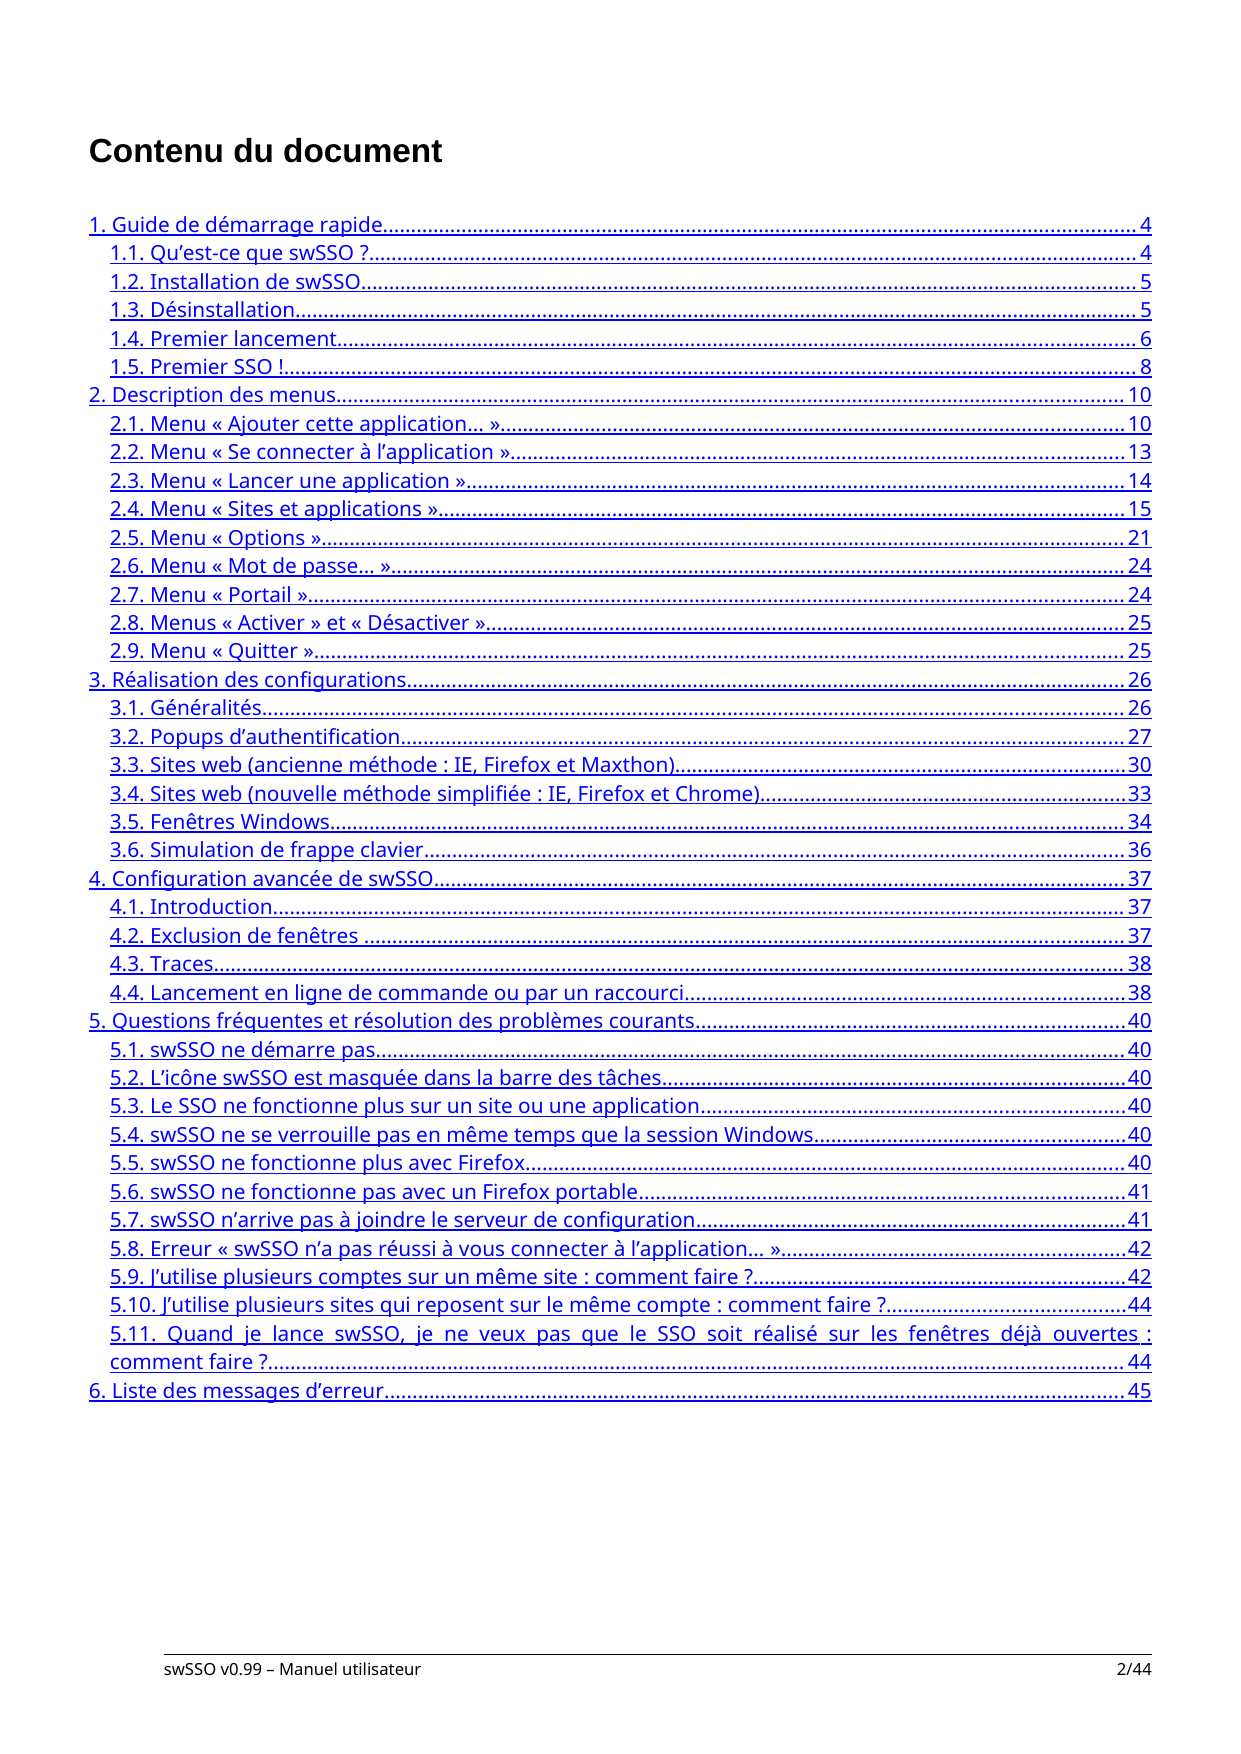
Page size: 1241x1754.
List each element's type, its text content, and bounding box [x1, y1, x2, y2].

text 2.9. Menu « Quitter » 25 [109, 637, 1152, 661]
text 3.5. Fenêtres Windows 34 [109, 807, 1152, 831]
text 2. Description des menus 10 [89, 381, 1152, 405]
text 5.4. swSSO ne se verrouille pas en même temps que la session Windows 40 [109, 1120, 1152, 1144]
text 5.2. L’icône swSSO est masquée dans la barre des tâches 40 [109, 1063, 1152, 1087]
text 2.8. Menus « Activer » et « Désactiver » 25 [109, 608, 1152, 632]
text 1.4. Premier lancement 6 [109, 324, 1152, 348]
text 4.3. Traces 38 [109, 949, 1152, 973]
text 3.4. Sites web (nouvelle méthode simplifiée : IE, Firefox et Chrome) 33 [109, 779, 1152, 803]
text 4.2. Exclusion de fenêtres 37 [109, 921, 1152, 945]
text 1. Guide de démarrage rapide 4 [89, 210, 1152, 234]
text 6. Liste des messages d’erreur 45 [89, 1376, 1152, 1400]
text 2.7. Menu « Portail » 24 [109, 580, 1152, 604]
text [109, 832, 1152, 836]
text [109, 775, 1152, 779]
text 4.1. Introduction 37 [109, 892, 1152, 917]
text [109, 377, 1152, 381]
text 4. Configuration avancée de swSSO 37 [89, 864, 1152, 888]
text 1.1. Qu’est-ce que swSSO ? 4 [109, 238, 1152, 263]
text 2.1. Menu « Ajouter cette application... » 10 [109, 409, 1152, 433]
text 5.8. Erreur « swSSO n’a pas réussi à vous connecter à l’application… » 42 [109, 1234, 1152, 1258]
text 3.2. Popups d’authentification 27 [109, 722, 1152, 746]
text [109, 1287, 1152, 1291]
text 4.4. Lancement en ligne de commande ou par un raccourci 38 [109, 978, 1152, 1002]
text 2.5. Menu « Options » 21 [109, 523, 1152, 547]
text [109, 320, 1152, 324]
text 5.7. swSSO n’arrive pas à joindre le serveur de configuration 41 [109, 1205, 1152, 1229]
text 3.1. Généralités 26 [109, 693, 1152, 718]
text 3.3. Sites web (ancienne méthode : IE, Firefox et Maxthon) 30 [109, 750, 1152, 774]
text 5.5. swSSO ne fonctionne plus avec Firefox 40 [109, 1148, 1152, 1173]
text 2.2. Menu « Se connecter à l’application » 13 [109, 437, 1152, 462]
text [109, 1230, 1152, 1234]
text 5.11. Quand je lance swSSO, je ne veux pas que le SSO soit réalisé sur les fenêtres déjà ouvertes : comment faire ? 44 [109, 1319, 1152, 1343]
text 3. Réalisation des configurations 26 [89, 665, 1152, 689]
text 2.3. Menu « Lancer une application » 14 [109, 466, 1152, 490]
text 5.11. Quand je lance swSSO, je ne veux pas que le SSO soit réalisé sur les fenêtres déjà ouvertes : comment faire ? 44 [109, 1344, 1152, 1372]
text [109, 633, 1152, 637]
text 5.1. swSSO ne démarre pas 40 [109, 1035, 1152, 1059]
text [109, 1088, 1152, 1092]
text 3.6. Simulation de frappe clavier 36 [109, 836, 1152, 860]
text 5. Questions fréquentes et résolution des problèmes courants 40 [89, 1006, 1152, 1030]
text [109, 974, 1152, 978]
text Contenu du document [89, 131, 1152, 169]
text 2.4. Menu « Sites et applications » 15 [109, 494, 1152, 518]
text 5.3. Le SSO ne fonctionne plus sur un site ou une application 40 [109, 1092, 1152, 1116]
text 1.2. Installation de swSSO 5 [109, 267, 1152, 291]
text 5.6. swSSO ne fonctionne pas avec un Firefox portable 41 [109, 1177, 1152, 1201]
text 2.6. Menu « Mot de passe… » 24 [109, 551, 1152, 575]
text 5.9. J’utilise plusieurs comptes sur un même site : comment faire ? 42 [109, 1262, 1152, 1286]
text 1.3. Désinstallation 5 [109, 295, 1152, 319]
text [109, 576, 1152, 580]
text 5.10. J’utilise plusieurs sites qui reposent sur le même compte : comment faire ? 44 [109, 1291, 1152, 1315]
text [109, 519, 1152, 523]
text 1.5. Premier SSO ! 8 [109, 352, 1152, 376]
